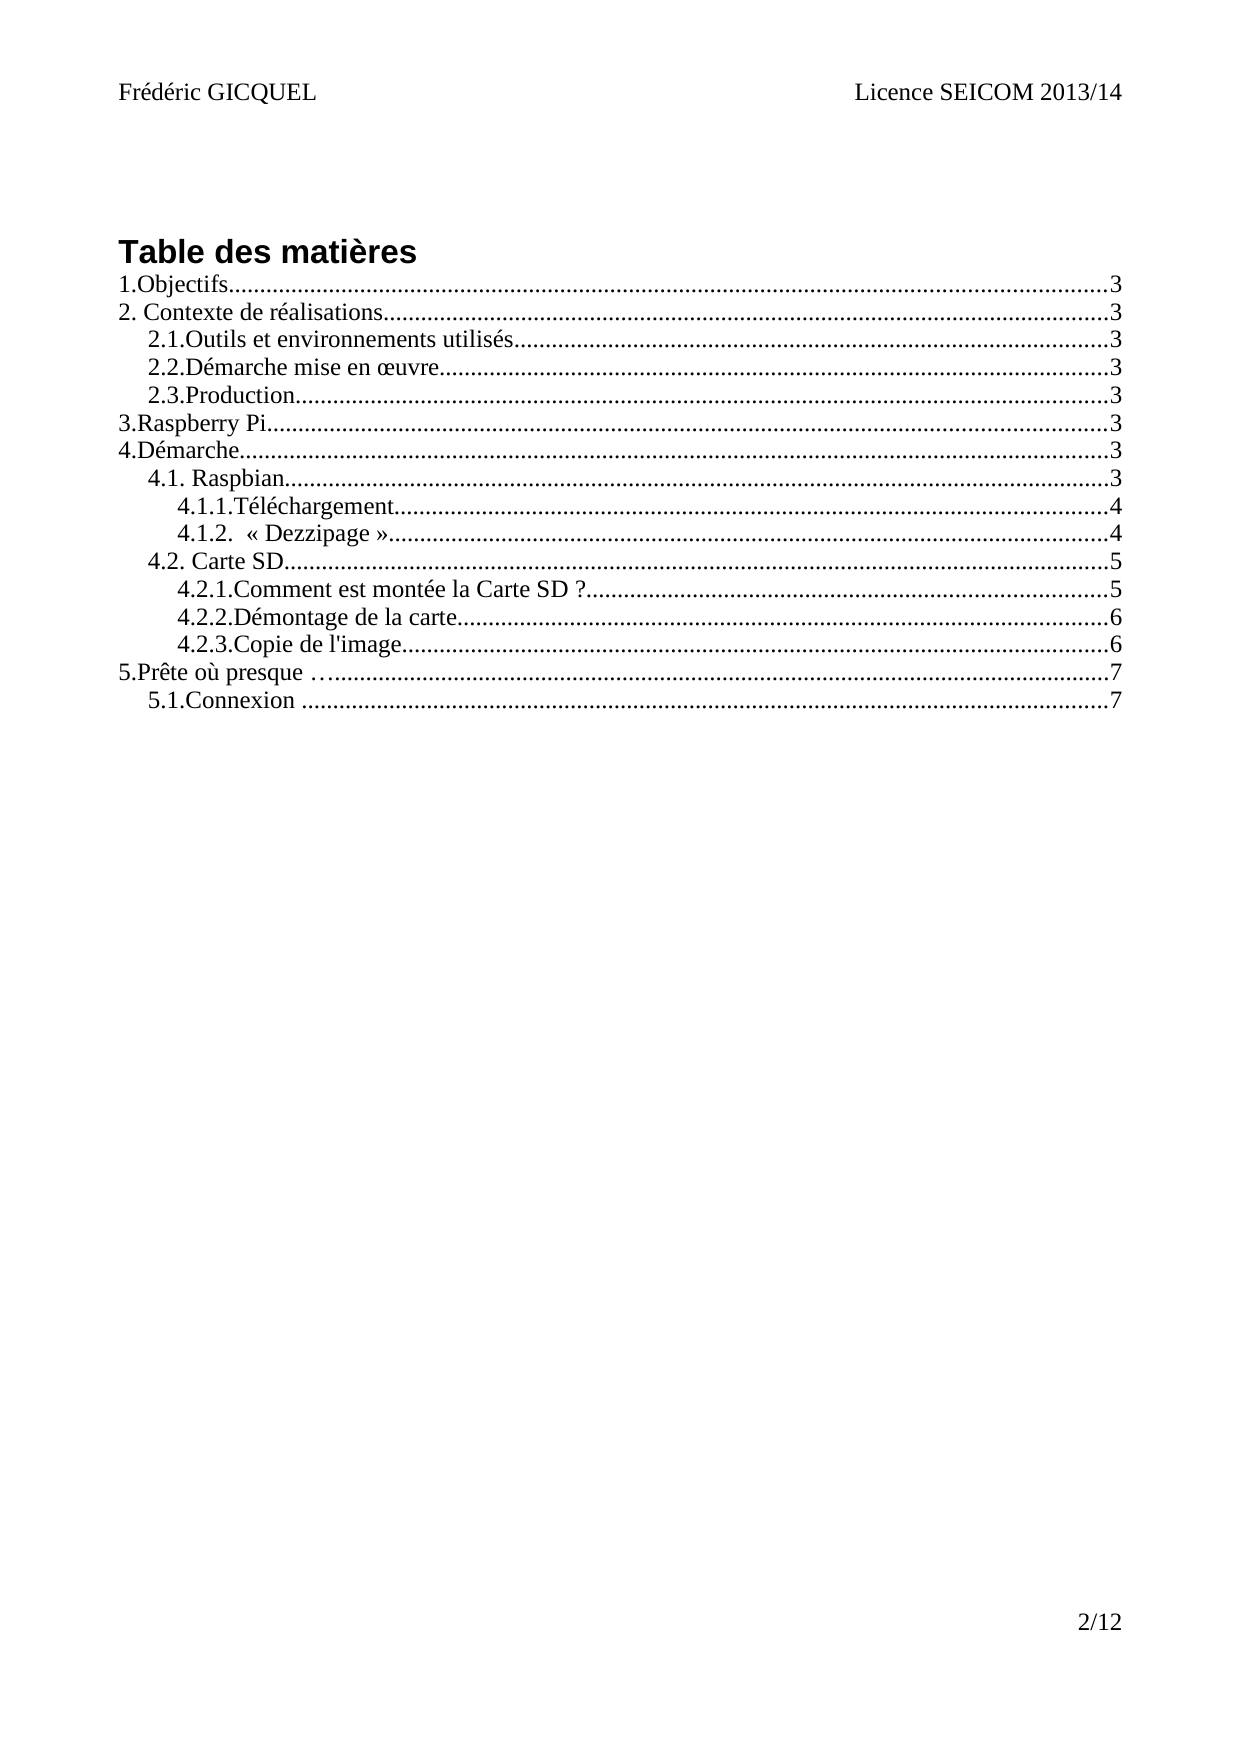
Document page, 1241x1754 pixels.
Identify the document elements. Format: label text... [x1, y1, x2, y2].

text 2.3.Production 3 [148, 381, 1122, 409]
subtitle Table des matières [118, 233, 1122, 270]
text 4.2.2.Démontage de la carte 6 [177, 603, 1122, 630]
text 4.2. Carte SD 5 [148, 547, 1122, 575]
text 4.2.3.Copie de l'image 6 [177, 630, 1122, 658]
text 3.Raspberry Pi 3 [118, 409, 1122, 436]
text 2. Contexte de réalisations 3 [118, 298, 1122, 326]
text 4.1.1.Téléchargement 4 [177, 492, 1122, 519]
text 4.2.1.Comment est montée la Carte SD ? 5 [177, 575, 1122, 603]
text 2.2.Démarche mise en œuvre 3 [148, 353, 1122, 381]
text 4.Démarche 3 [118, 436, 1122, 464]
text 5.1.Connexion 7 [148, 686, 1122, 713]
text 1.Objectifs 3 [118, 270, 1122, 298]
text 5.Prête où presque … 7 [118, 658, 1122, 686]
text 2.1.Outils et environnements utilisés 3 [148, 326, 1122, 353]
text 4.1. Raspbian 3 [148, 464, 1122, 492]
text 4.1.2. « Dezzipage » 4 [177, 519, 1122, 547]
